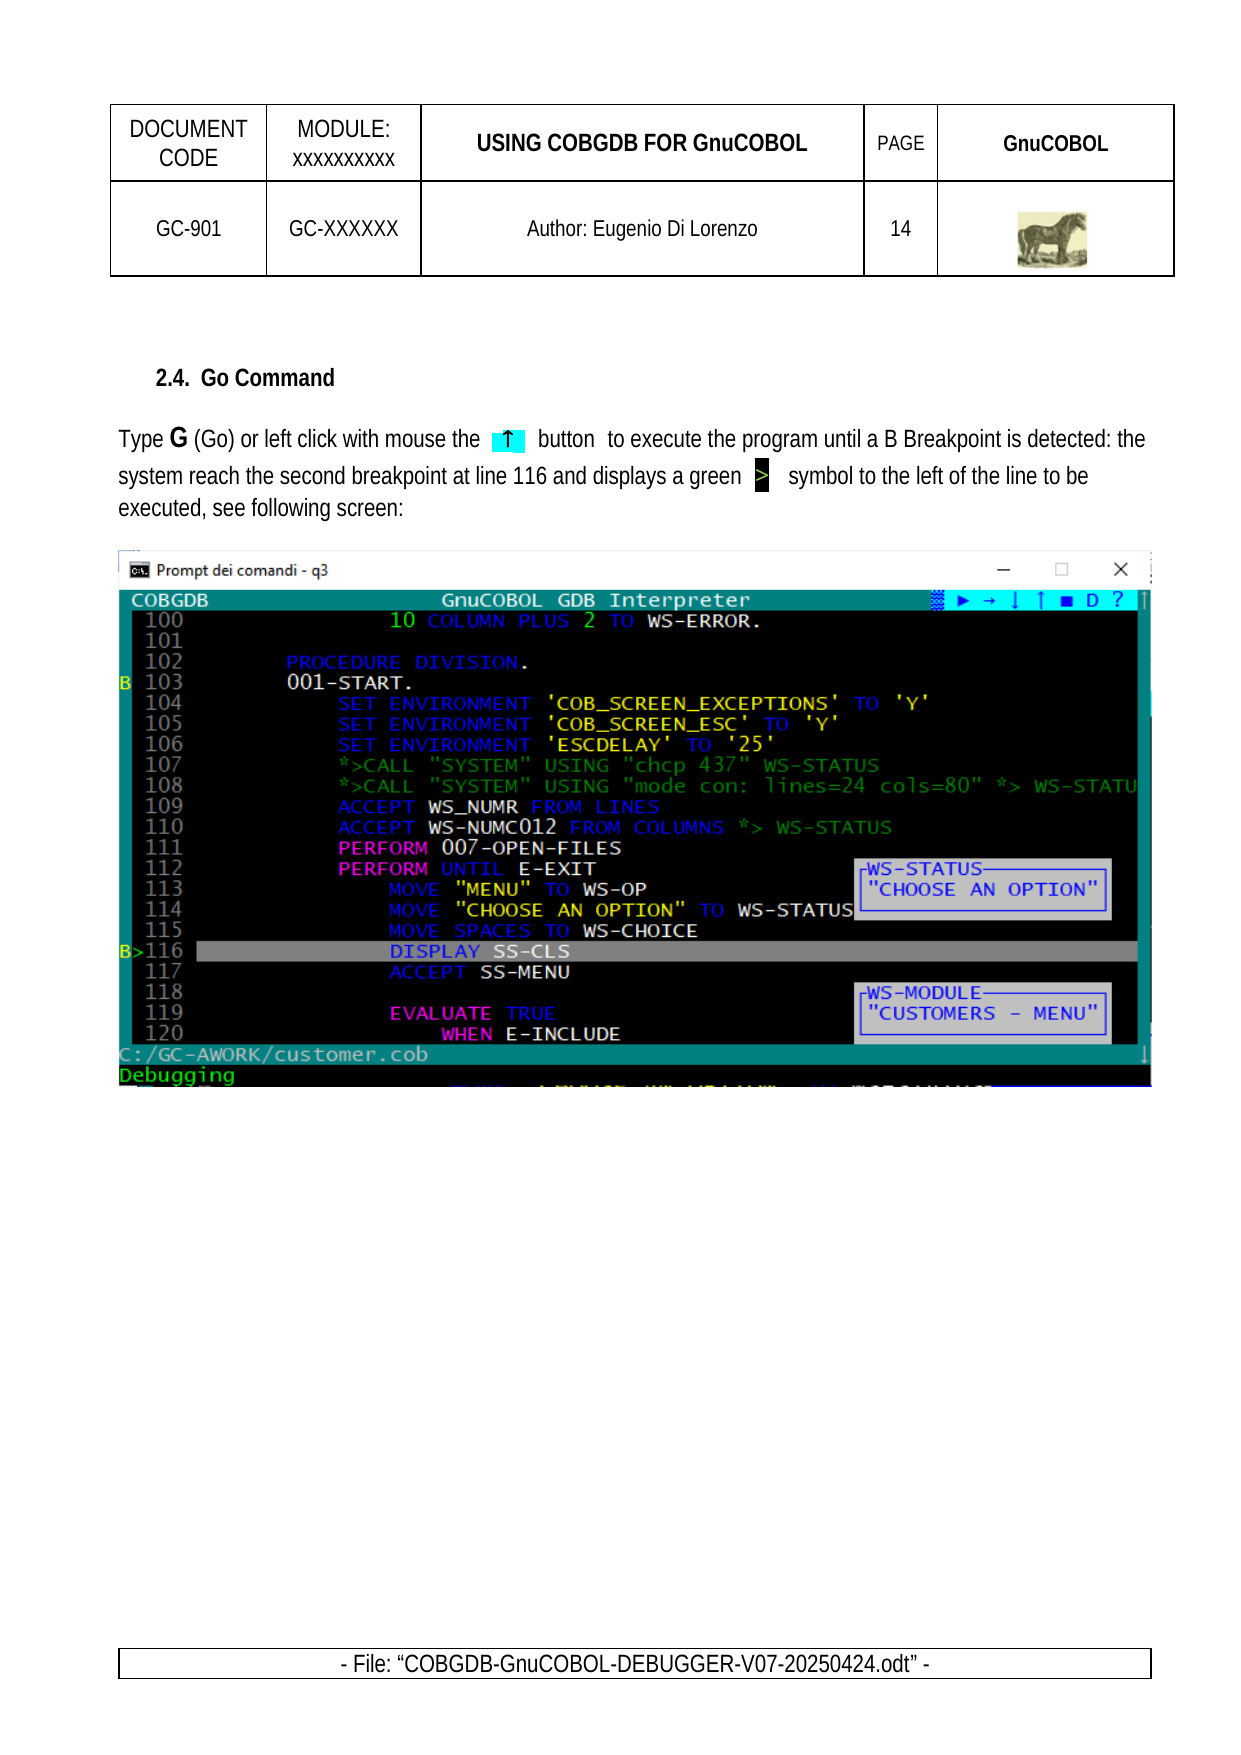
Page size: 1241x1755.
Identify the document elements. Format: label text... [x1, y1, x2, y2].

subtitle Go Command [156, 362, 1152, 391]
text Type G (Go) or left click with mouse the  button to execute the program until a B Breakpoint is detected: the system reach the second breakpoint at line 116 and displays a green > symbol to the left of the line to be executed, see following screen: [118, 420, 1152, 522]
